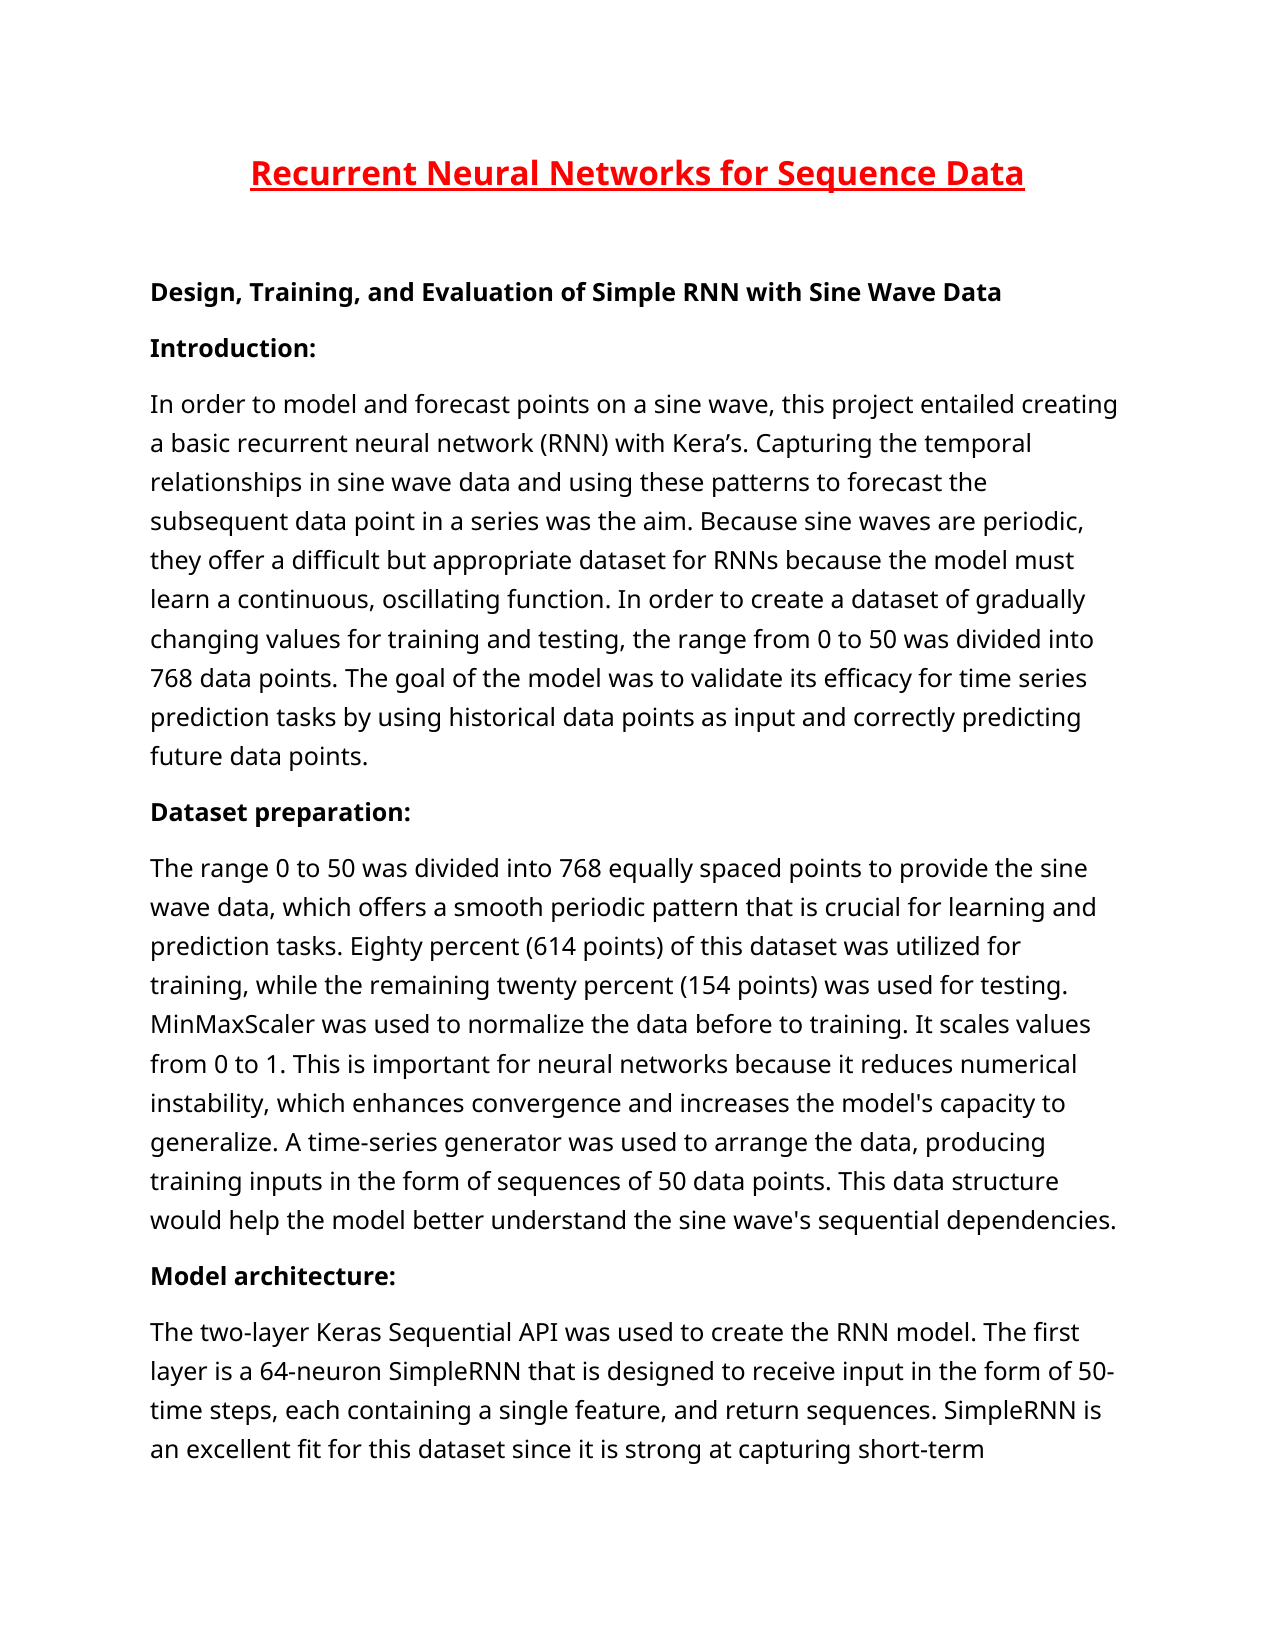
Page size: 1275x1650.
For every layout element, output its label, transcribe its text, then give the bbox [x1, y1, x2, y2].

text Recurrent Neural Networks for Sequence Data [150, 150, 1125, 195]
text The two-layer Keras Sequential API was used to create the RNN model. The first layer is a 64-neuron SimpleRNN that is designed to receive input in the form of 50-time steps, each containing a single feature, and return sequences. SimpleRNN is an excellent fit for this dataset since it is strong at capturing short-term [150, 1315, 1125, 1466]
text Design, Training, and Evaluation of Simple RNN with Sine Wave Data [150, 275, 1125, 309]
text Introduction: [150, 331, 1125, 364]
text The range 0 to 50 was divided into 768 equally spaced points to provide the sine wave data, which offers a smooth periodic pattern that is crucial for learning and prediction tasks. Eighty percent (614 points) of this dataset was utilized for training, while the remaining twenty percent (154 points) was used for testing. MinMaxScaler was used to normalize the data before to training. It scales values from 0 to 1. This is important for neural networks because it reduces numerical instability, which enhances convergence and increases the model's capacity to generalize. A time-series generator was used to arrange the data, producing training inputs in the form of sequences of 50 data points. This data structure would help the model better understand the sine wave's sequential dependencies. [150, 851, 1125, 1237]
text Dataset preparation: [150, 795, 1125, 829]
text In order to model and forecast points on a sine wave, this project entailed creating a basic recurrent neural network (RNN) with Kera’s. Capturing the temporal relationships in sine wave data and using these patterns to forecast the subsequent data point in a series was the aim. Because sine waves are periodic, they offer a difficult but appropriate dataset for RNNs because the model must learn a continuous, oscillating function. In order to create a dataset of gradually changing values for training and testing, the range from 0 to 50 was divided into 768 data points. The goal of the model was to validate its efficacy for time series prediction tasks by using historical data points as input and correctly predicting future data points. [150, 386, 1125, 773]
text Model architecture: [150, 1259, 1125, 1293]
